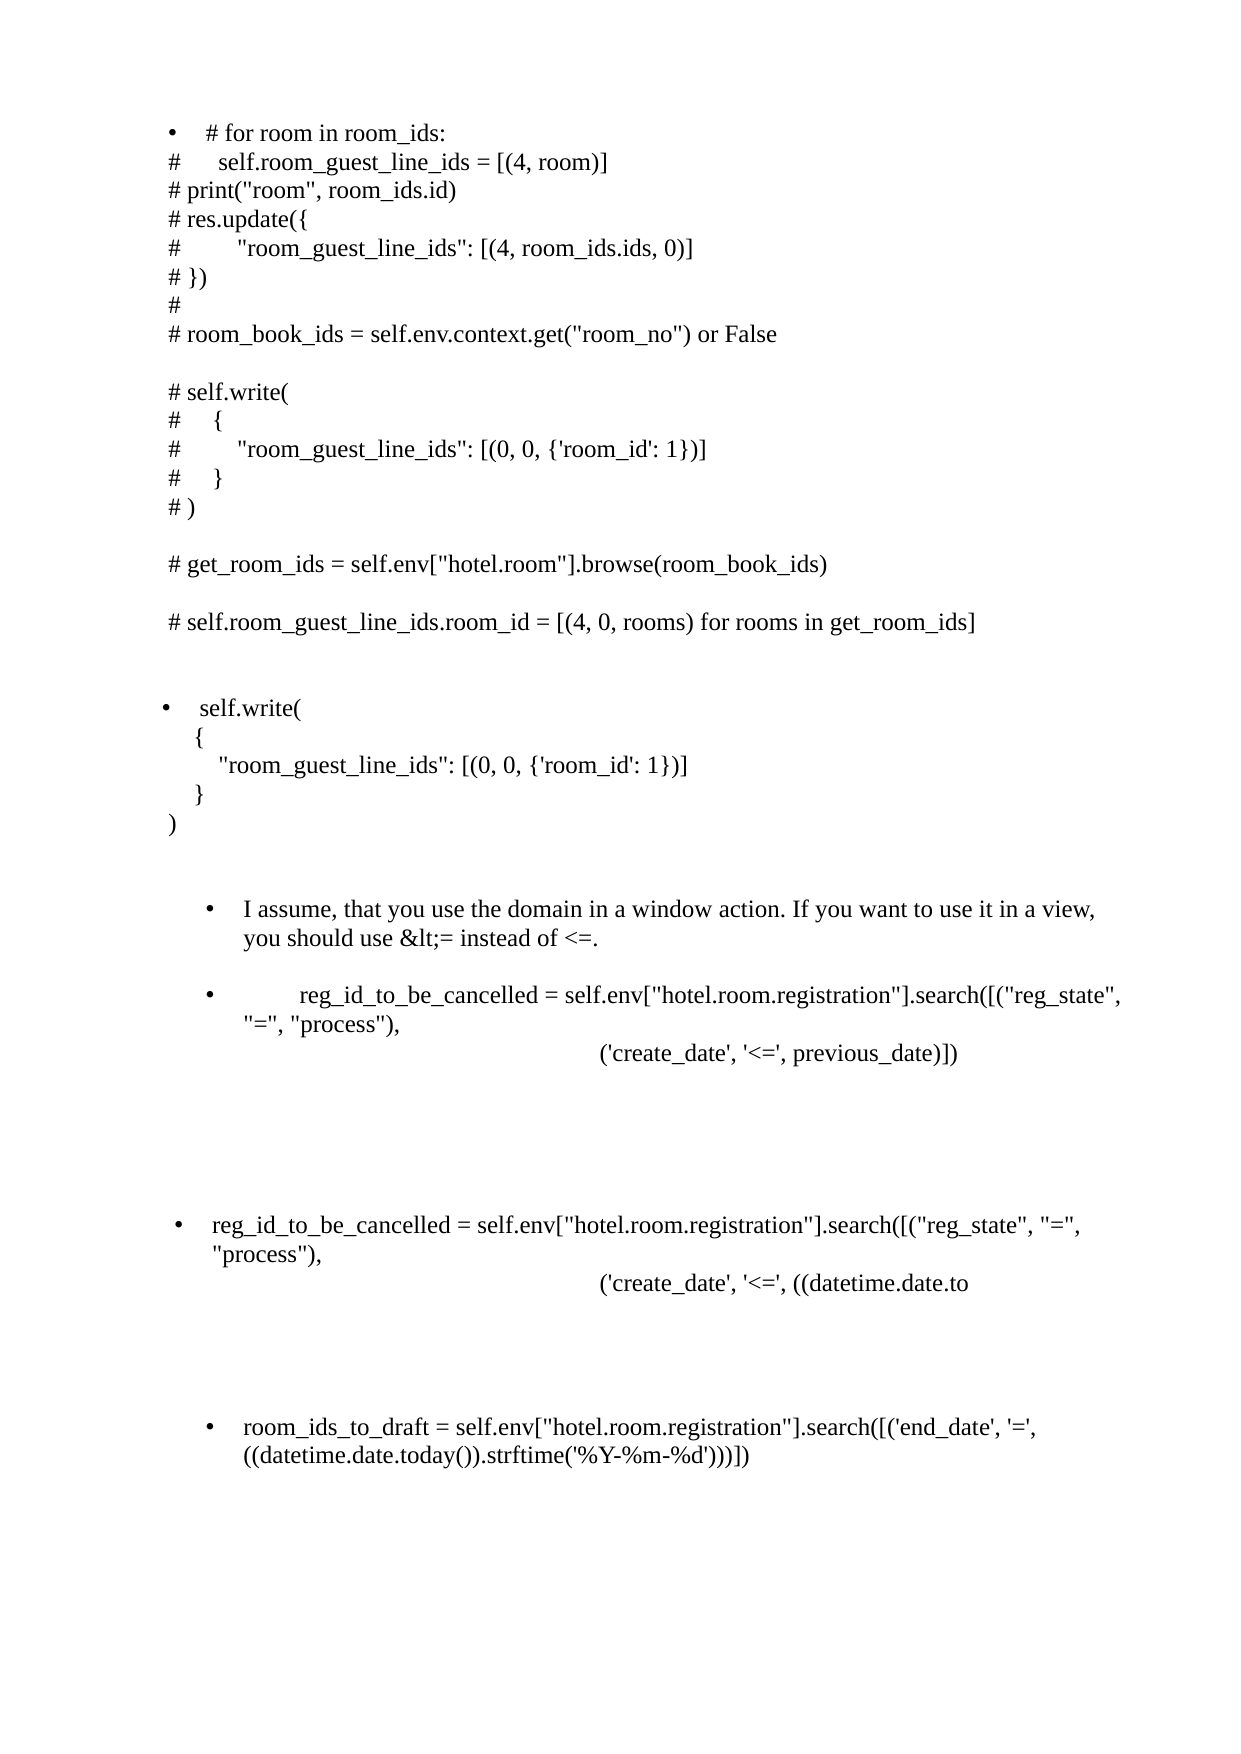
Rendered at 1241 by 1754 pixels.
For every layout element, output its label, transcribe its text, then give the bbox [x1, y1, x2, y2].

text # } [118, 463, 1122, 492]
text # self.room_guest_line_ids.room_id = [(4, 0, rooms) for rooms in get_room_ids] [118, 607, 1122, 636]
text # self.room_guest_line_ids = [(4, room)] [118, 147, 1122, 176]
text # room_book_ids = self.env.context.get("room_no") or False [118, 319, 1122, 348]
text # get_room_ids = self.env["hotel.room"].browse(room_book_ids) [118, 549, 1122, 578]
list I assume, that you use the domain in a window action. If you want to use it in a view, you should use &lt;= instead of <=. [206, 894, 1122, 952]
list reg_id_to_be_cancelled = self.env["hotel.room.registration"].search([("reg_state", "=", "process"), [206, 981, 1122, 1038]
text # "room_guest_line_ids": [(4, room_ids.ids, 0)] [118, 233, 1122, 262]
list room_ids_to_draft = self.env["hotel.room.registration"].search([('end_date', '=', ((datetime.date.today()).strftime('%Y-%m-%d')))]) [206, 1412, 1122, 1469]
text ('create_date', '<=', ((datetime.date.to [118, 1268, 1122, 1297]
text # [118, 291, 1122, 319]
text # ) [118, 492, 1122, 521]
text # res.update({ [118, 204, 1122, 233]
text # "room_guest_line_ids": [(0, 0, {'room_id': 1})] [118, 434, 1122, 463]
text "room_guest_line_ids": [(0, 0, {'room_id': 1})] [118, 751, 1122, 779]
text # }) [118, 262, 1122, 291]
list reg_id_to_be_cancelled = self.env["hotel.room.registration"].search([("reg_state", "=", "process"), [174, 1211, 1122, 1268]
list # for room in room_ids: [168, 118, 1122, 147]
list self.write( [162, 693, 1122, 722]
text # self.write( [118, 377, 1122, 406]
text ('create_date', '<=', previous_date)]) [118, 1038, 1122, 1067]
text # { [118, 406, 1122, 434]
text { [118, 722, 1122, 751]
text # print("room", room_ids.id) [118, 176, 1122, 204]
text ) [118, 808, 1122, 837]
text } [118, 779, 1122, 808]
